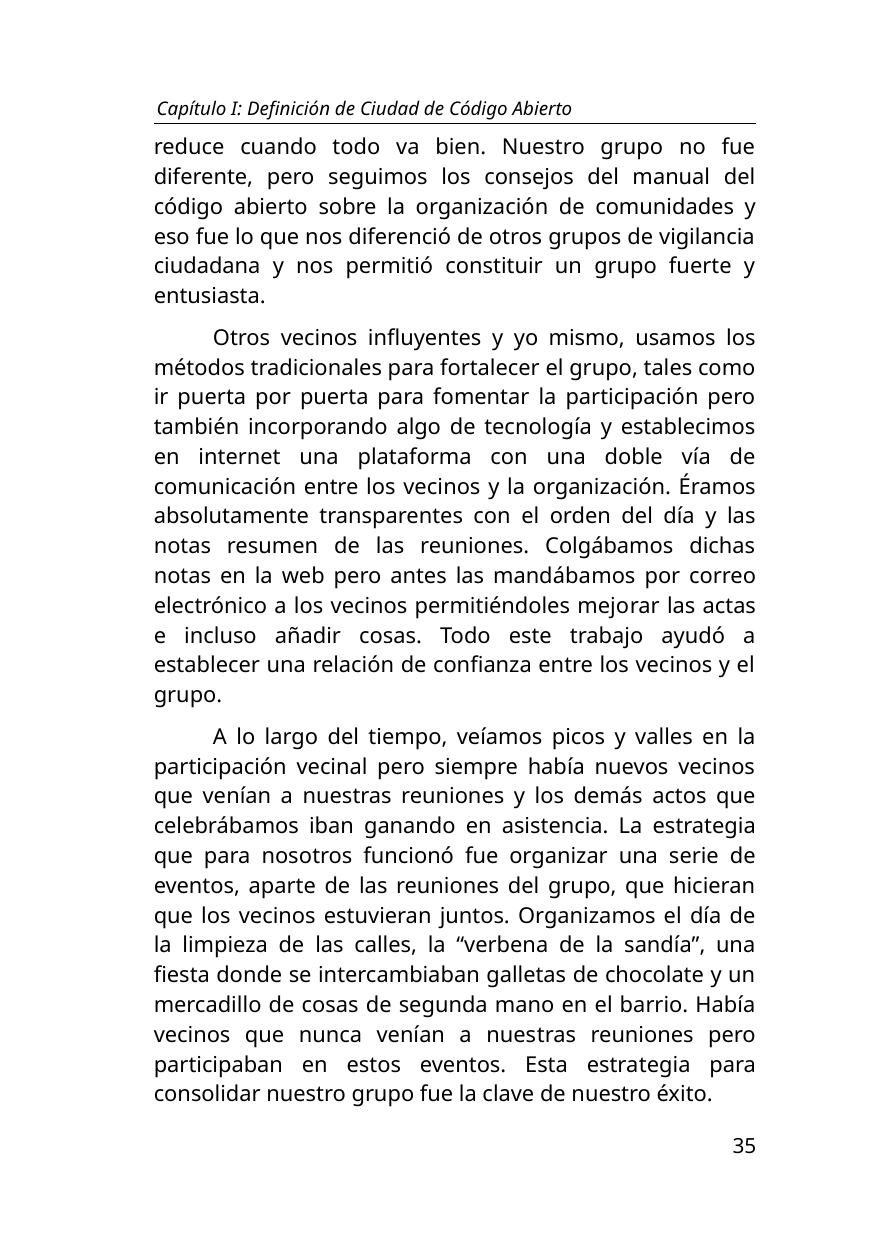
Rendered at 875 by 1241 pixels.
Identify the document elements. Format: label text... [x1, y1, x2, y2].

text reduce cuando todo va bien. Nuestro grupo no fue diferente, pero seguimos los consejos del manual del código abierto sobre la organiza­ción de comunidades y eso fue lo que nos diferenció de otros grupos de vigilancia ciudadana y nos permitió constituir un grupo fuerte y entusiasta. [153, 131, 756, 310]
text A lo largo del tiempo, veíamos picos y valles en la par­ticipación vecinal pero siempre había nuevos vecinos que ve­nían a nuestras reuniones y los demás actos que celebrába­mos iban ganando en asistencia. La estrategia que para noso­tros funcionó fue organizar una serie de eventos, aparte de las reuniones del grupo, que hicieran que los vecinos estuvieran juntos. Organizamos el día de la limpieza de las calles, la “verbena de la sandía”, una fiesta donde se intercambiaban galletas de chocolate y un mercadillo de cosas de segunda mano en el barrio. Había vecinos que nunca venían a nues­tras reuniones pero participaban en estos eventos. Esta estra­tegia para consolidar nuestro grupo fue la clave de nuestro éxito. [153, 721, 756, 1108]
text Otros vecinos influyentes y yo mismo, usamos los méto­dos tradicionales para fortalecer el grupo, tales como ir puer­ta por puerta para fomentar la participación pero también in­corporando algo de tecnología y establecimos en internet una plataforma con una doble vía de comunicación entre los veci­nos y la organización. Éramos absolutamente transparentes con el orden del día y las notas resumen de las reuniones. Colgábamos dichas notas en la web pero antes las mandába­mos por correo electrónico a los vecinos permitiéndoles mejo­rar las actas e incluso añadir cosas. Todo este trabajo ayudó a establecer una relación de confianza entre los vecinos y el grupo. [153, 322, 756, 709]
